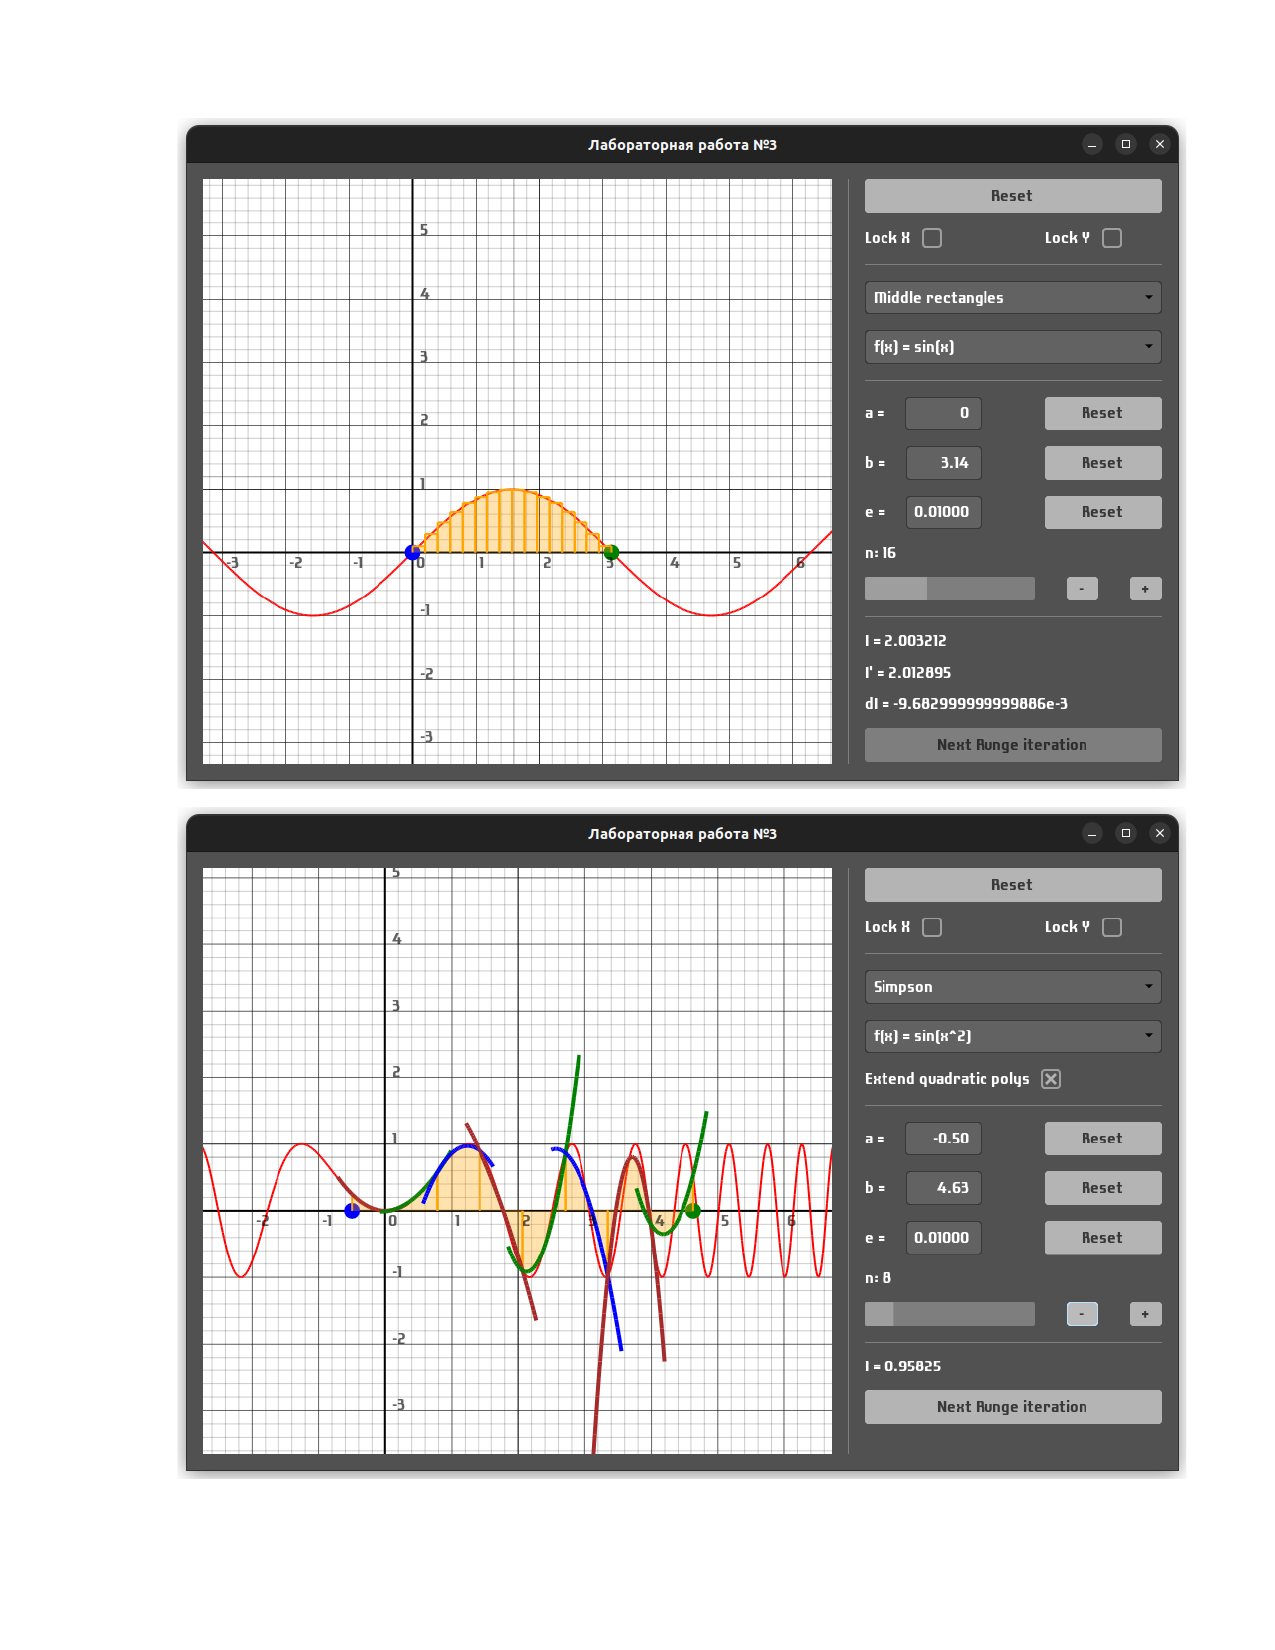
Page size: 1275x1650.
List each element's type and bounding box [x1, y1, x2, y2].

picture [177, 118, 1187, 789]
picture [177, 807, 1187, 1479]
